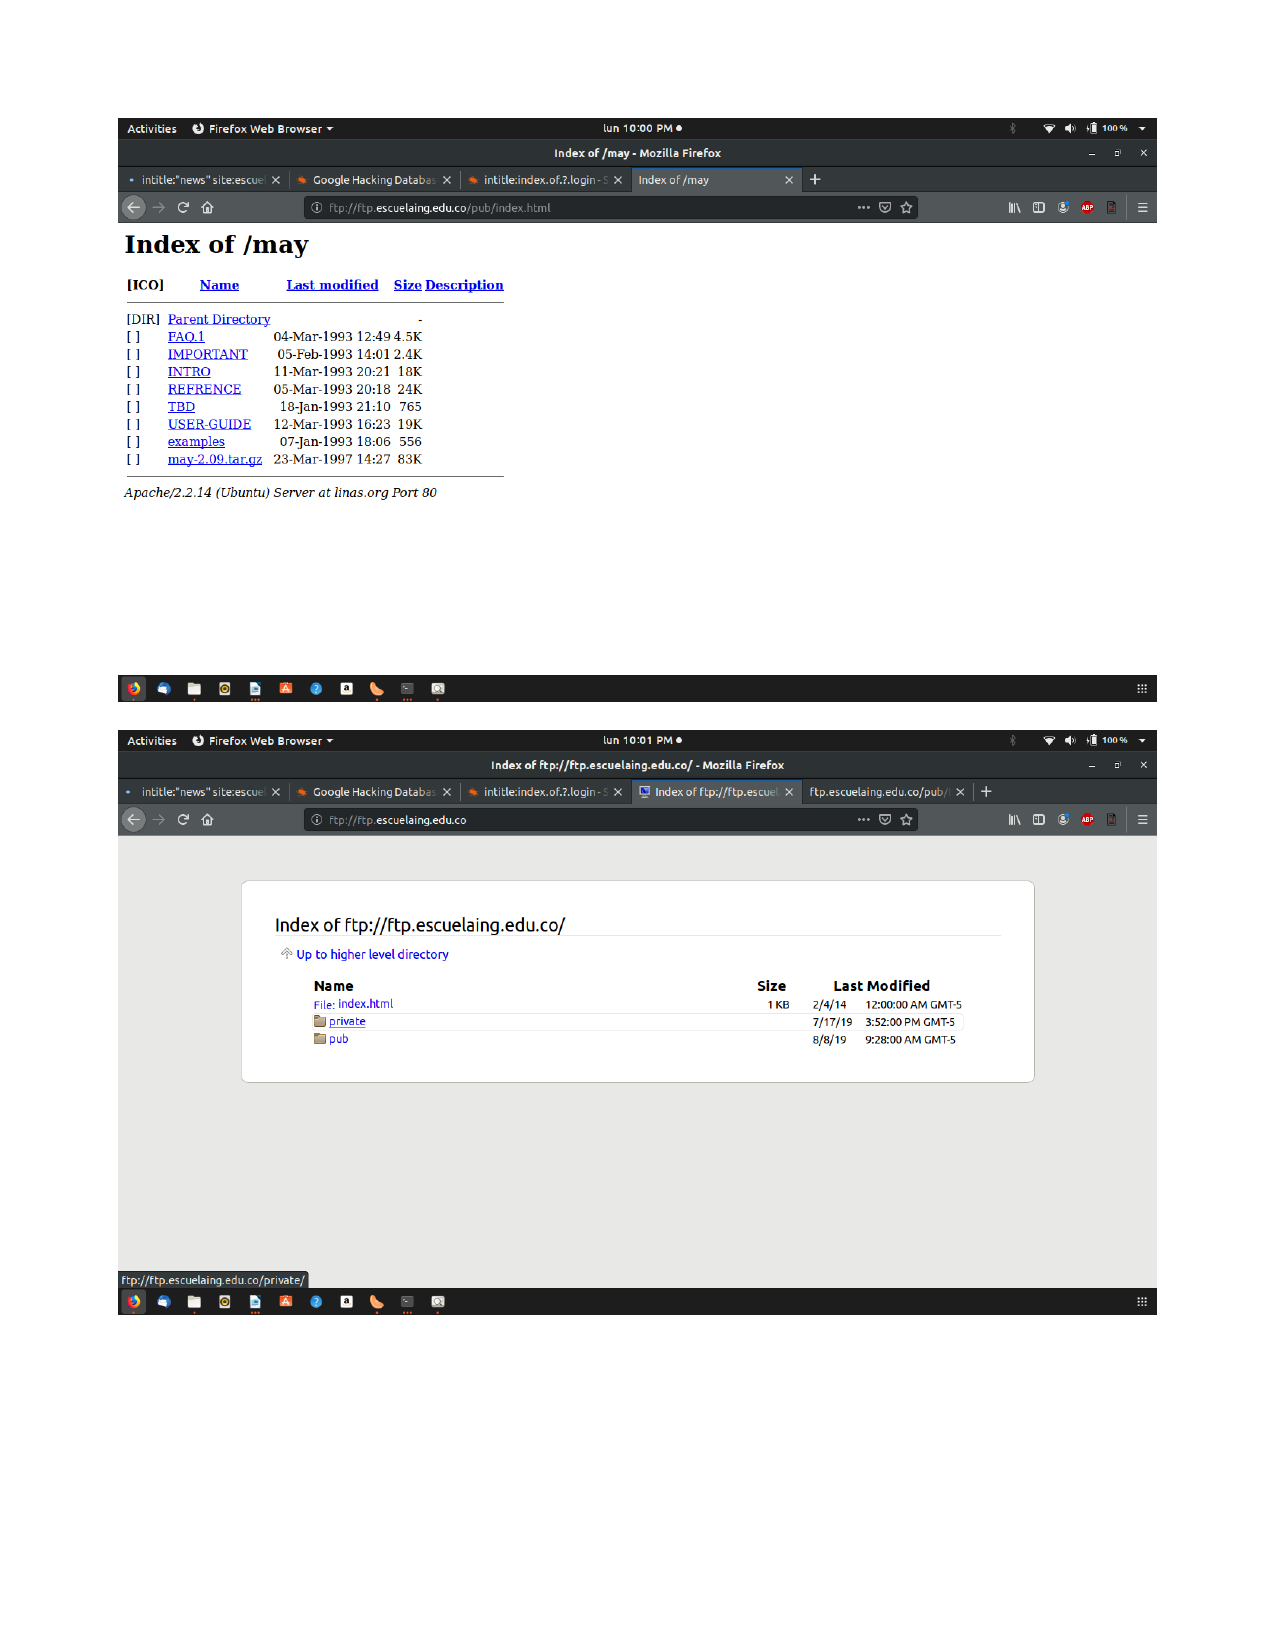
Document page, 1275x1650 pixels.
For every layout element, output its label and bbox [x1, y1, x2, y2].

picture [118, 730, 1157, 1315]
picture [118, 118, 1157, 702]
